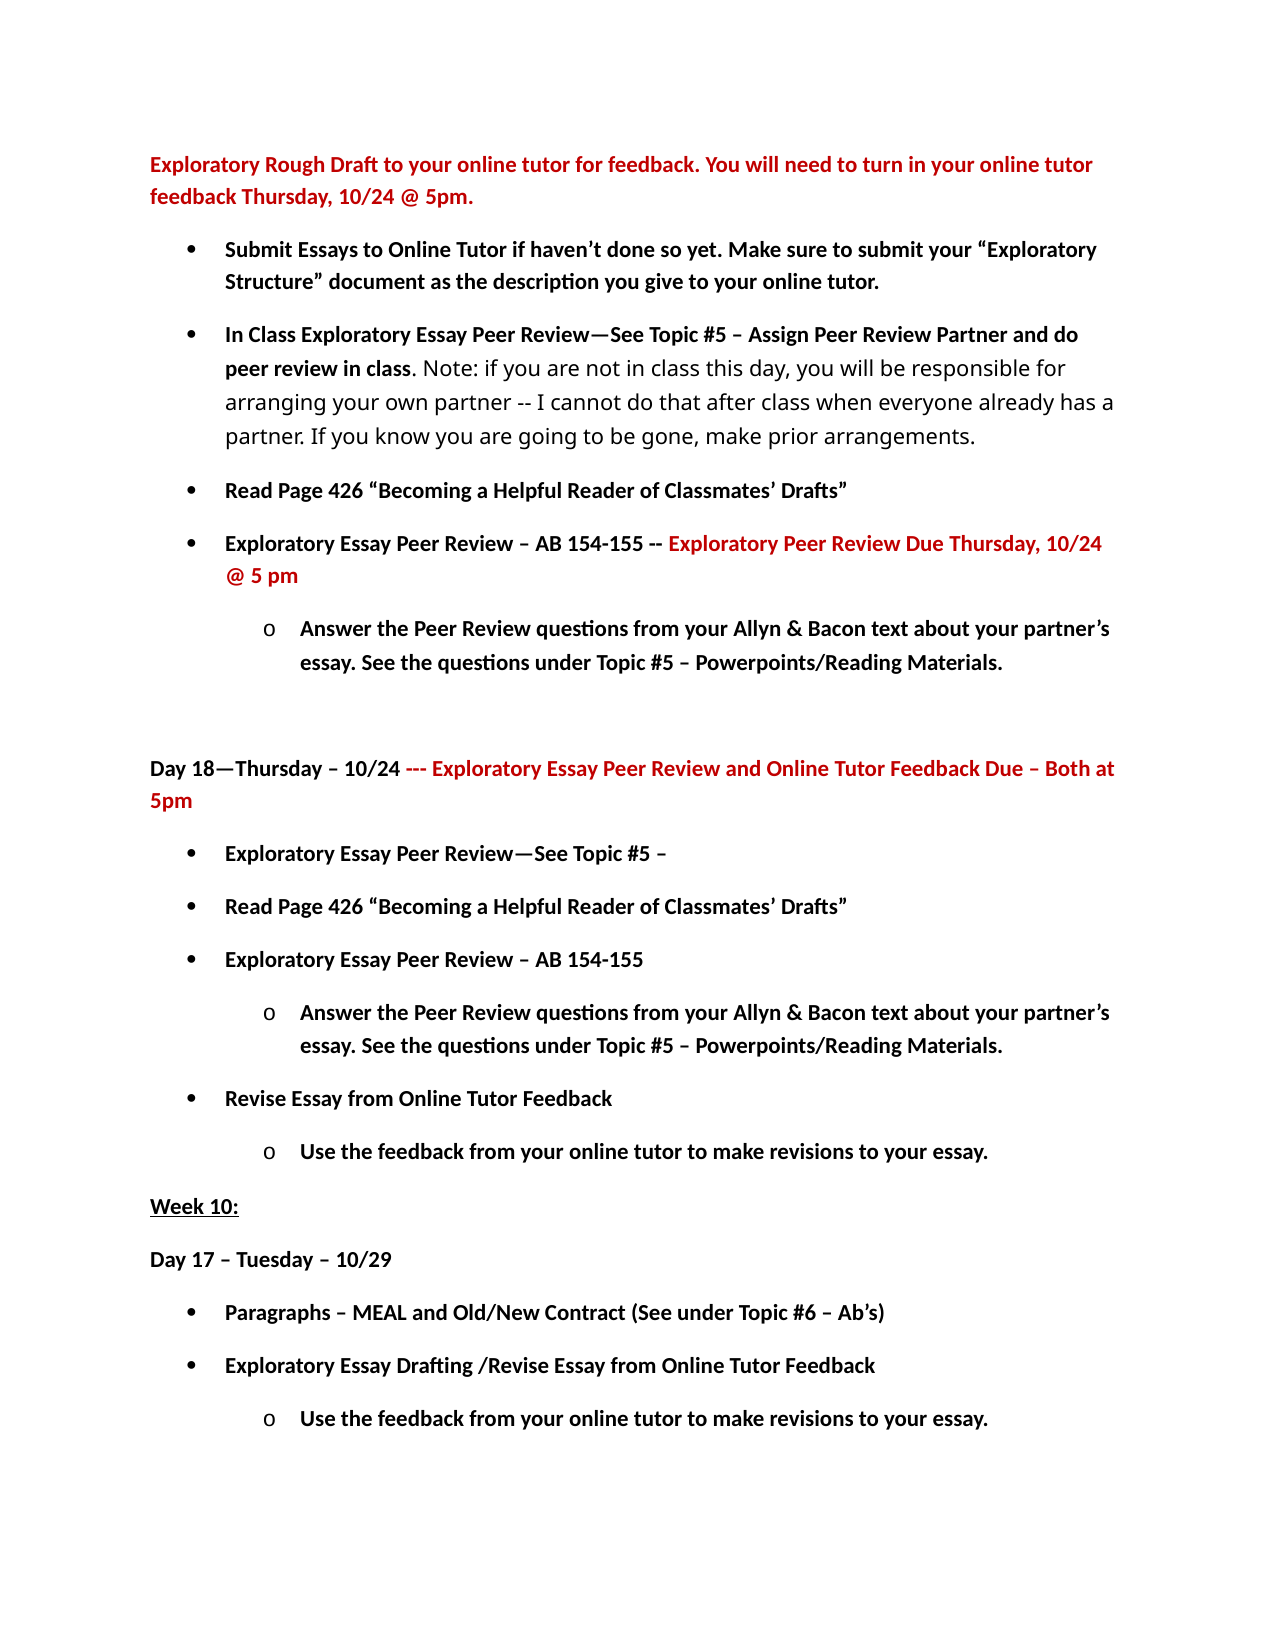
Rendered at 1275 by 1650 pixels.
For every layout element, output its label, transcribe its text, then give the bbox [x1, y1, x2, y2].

list Exploratory Essay Peer Review—See Topic #5 – [187, 839, 1125, 867]
list Paragraphs – MEAL and Old/New Contract (See under Topic #6 – Ab’s) [187, 1298, 1125, 1326]
list Exploratory Essay Drafting /Revise Essay from Online Tutor Feedback [187, 1351, 1125, 1379]
list Answer the Peer Review questions from your Allyn & Bacon text about your partner’s essay. See the questions under Topic #5 – Powerpoints/Reading Materials. [262, 614, 1125, 676]
text Week 10: [150, 1192, 1125, 1220]
list Read Page 426 “Becoming a Helpful Reader of Classmates’ Drafts” [187, 476, 1125, 504]
list Use the feedback from your online tutor to make revisions to your essay. [262, 1404, 1125, 1433]
list Exploratory Essay Peer Review – AB 154-155 [187, 945, 1125, 973]
list Answer the Peer Review questions from your Allyn & Bacon text about your partner’s essay. See the questions under Topic #5 – Powerpoints/Reading Materials. [262, 998, 1125, 1059]
text Day 17 – Tuesday – 10/29 [150, 1245, 1125, 1273]
list Read Page 426 “Becoming a Helpful Reader of Classmates’ Drafts” [187, 892, 1125, 920]
list Revise Essay from Online Tutor Feedback [187, 1084, 1125, 1112]
list Submit Essays to Online Tutor if haven’t done so yet. Make sure to submit your “Exploratory Structure” document as the description you give to your online tutor. [187, 235, 1125, 295]
list Use the feedback from your online tutor to make revisions to your essay. [262, 1137, 1125, 1167]
list Exploratory Essay Peer Review – AB 154-155 -- Exploratory Peer Review Due Thursday, 10/24 @ 5 pm [187, 529, 1125, 589]
list In Class Exploratory Essay Peer Review—See Topic #5 – Assign Peer Review Partner and do peer review in class. Note: if you are not in class this day, you will be responsible for arranging your own partner -- I cannot do that after class when everyone already has a partner. If you know you are going to be gone, make prior arrangements. [187, 320, 1125, 451]
text Exploratory Rough Draft to your online tutor for feedback. You will need to turn in your online tutor feedback Thursday, 10/24 @ 5pm. [150, 150, 1125, 210]
text Day 18—Thursday – 10/24 --- Exploratory Essay Peer Review and Online Tutor Feedback Due – Both at 5pm [150, 754, 1125, 814]
